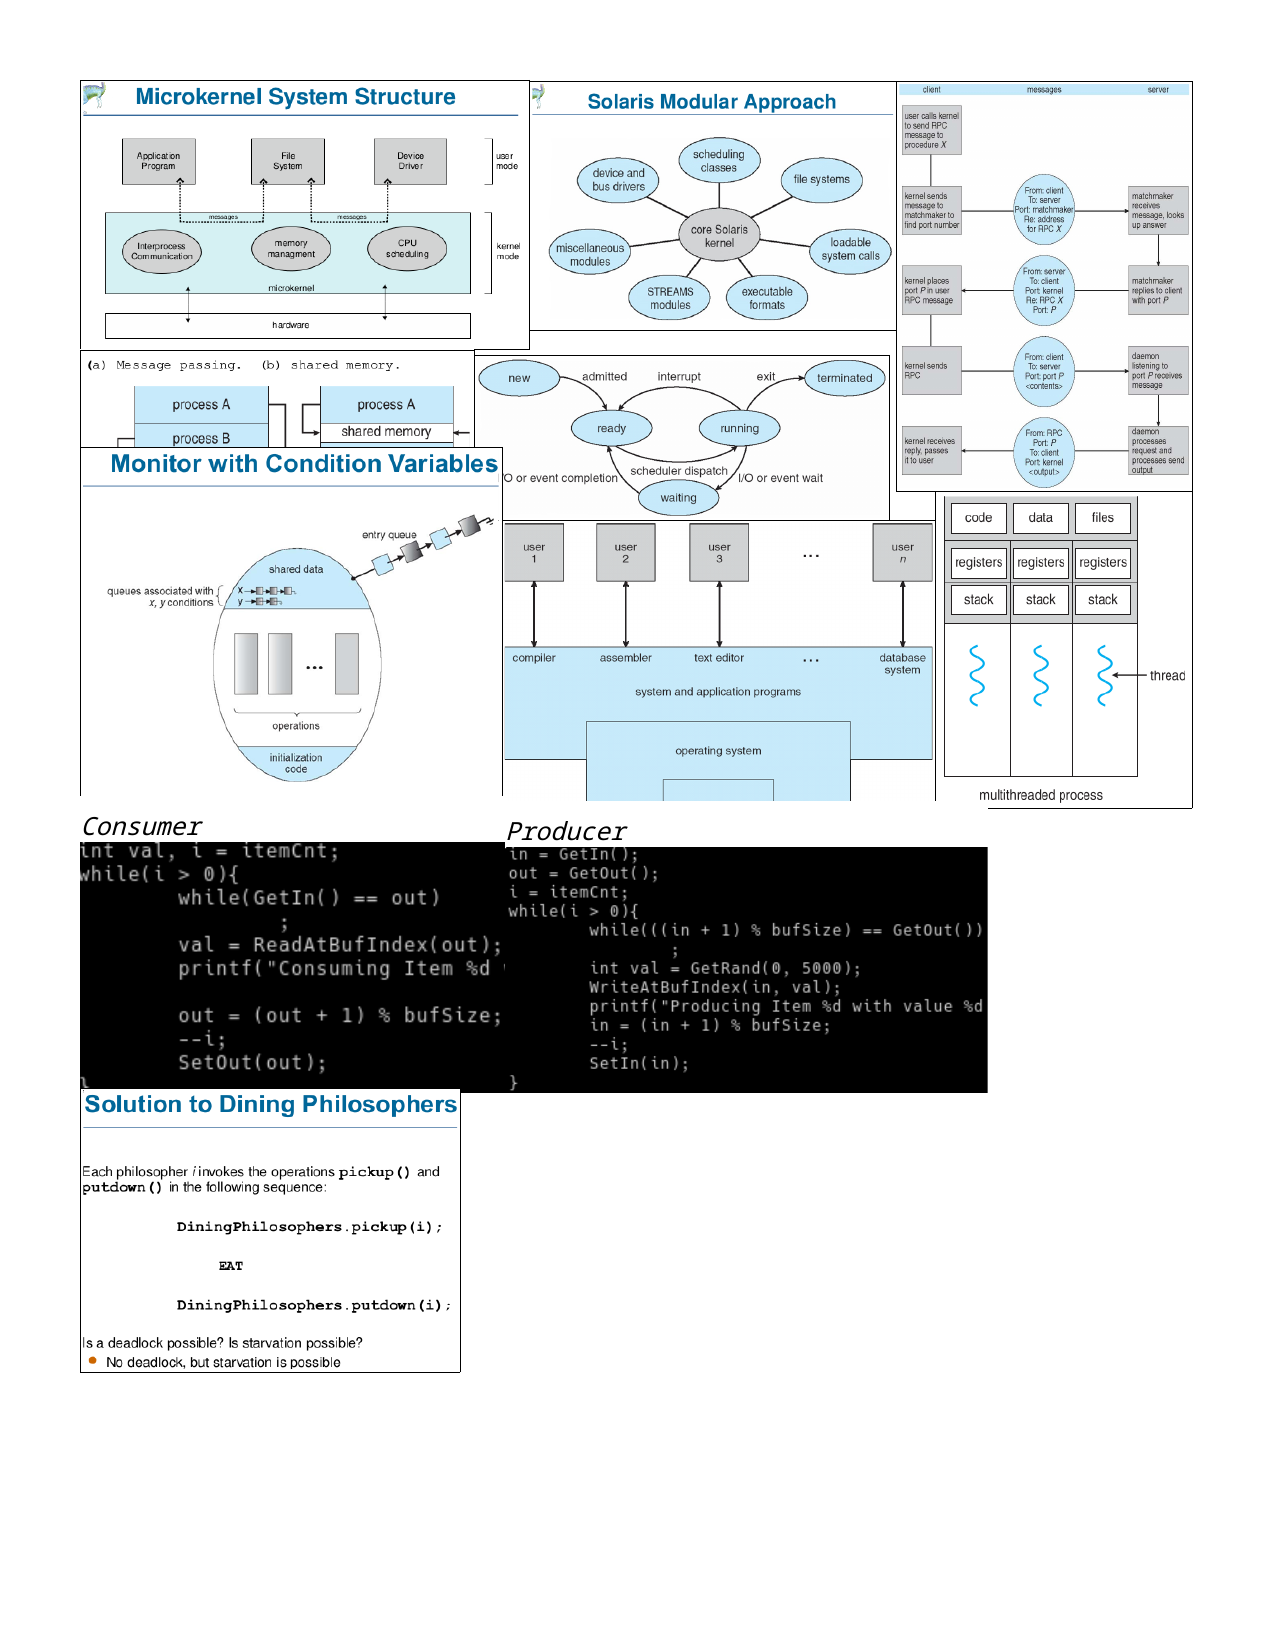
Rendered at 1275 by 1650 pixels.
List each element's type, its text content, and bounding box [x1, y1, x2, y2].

picture [899, 84, 1190, 488]
picture [83, 82, 527, 347]
text Consumer [80, 809, 505, 842]
picture [504, 523, 933, 801]
picture [83, 352, 471, 447]
picture [532, 84, 894, 328]
text Producer [505, 813, 988, 847]
picture [83, 450, 499, 794]
picture [938, 493, 1190, 805]
picture [477, 357, 887, 518]
picture [80, 842, 988, 1093]
picture [83, 1090, 458, 1369]
